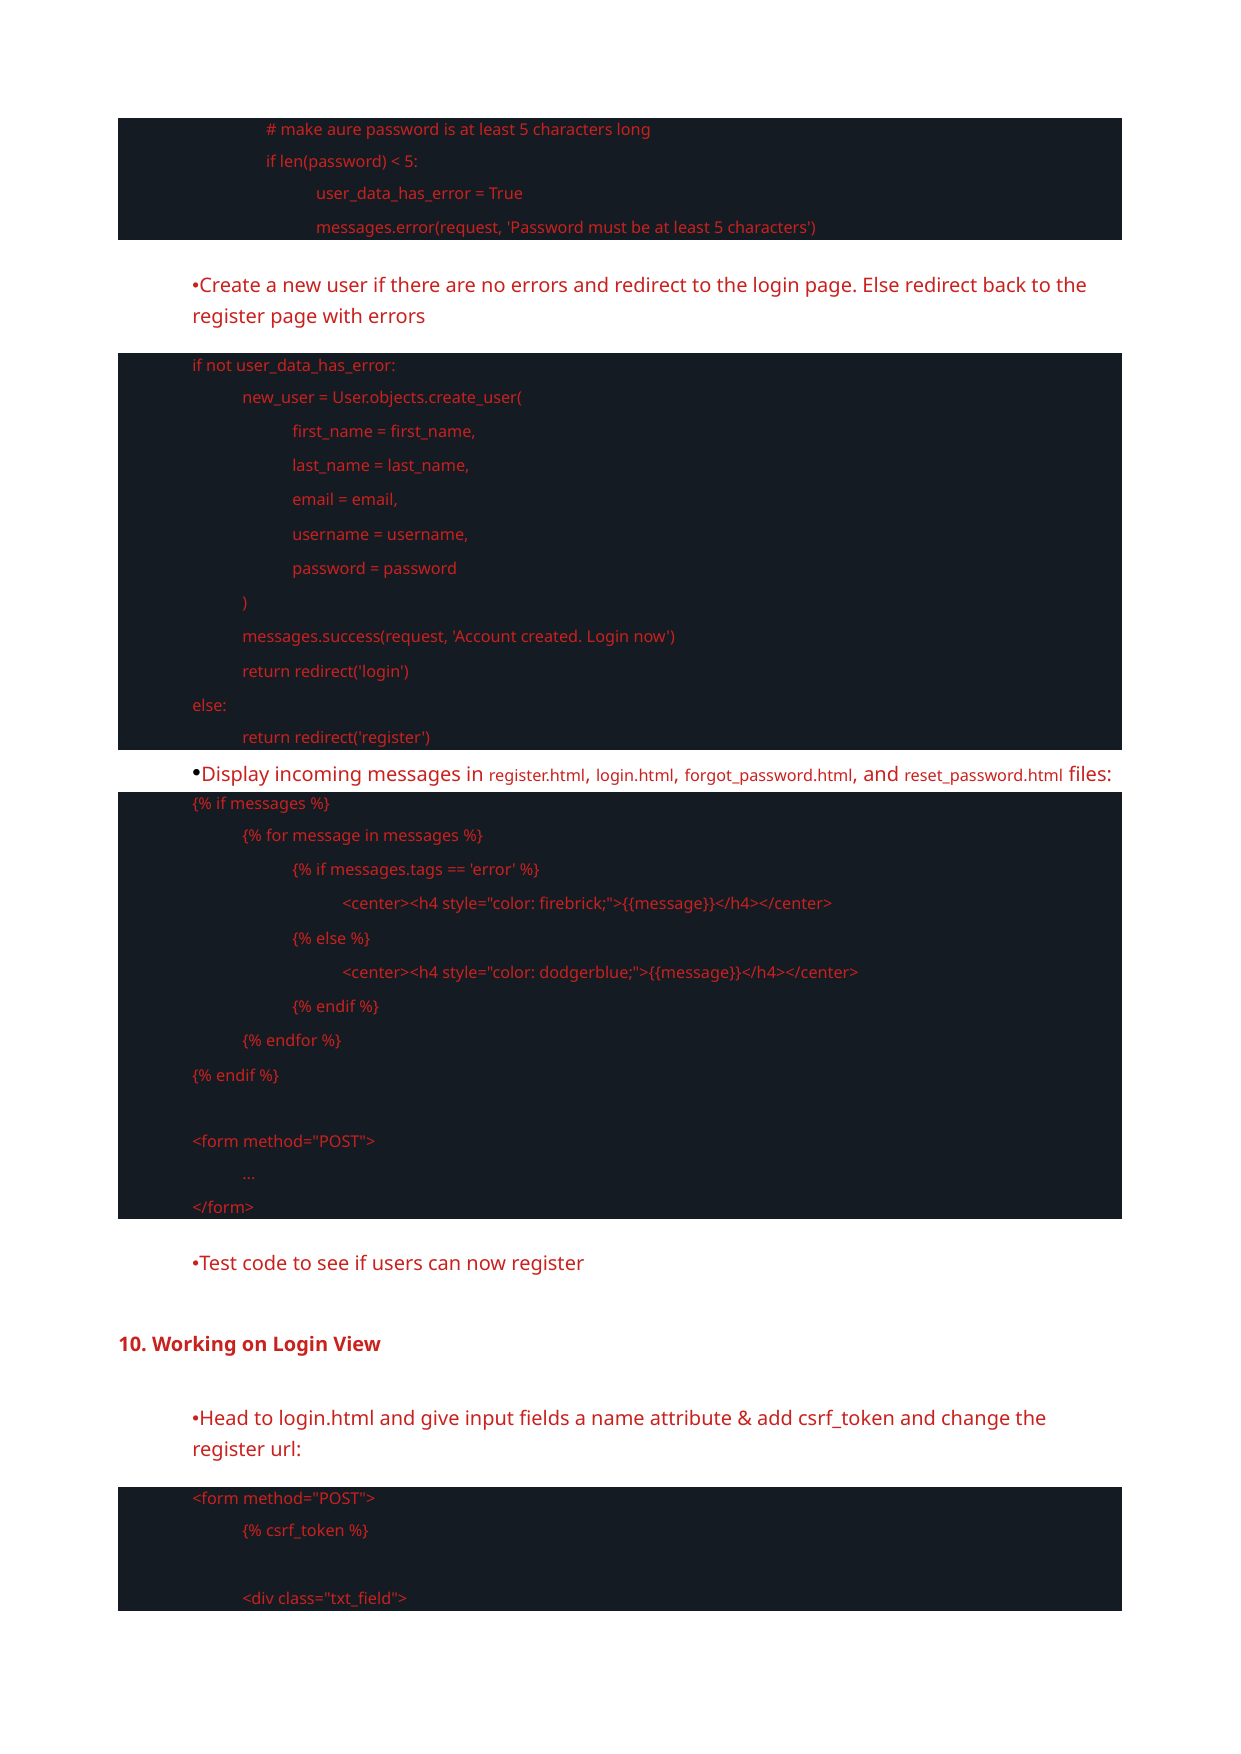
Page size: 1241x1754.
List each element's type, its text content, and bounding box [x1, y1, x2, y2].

list <form method="POST"> [118, 1130, 1122, 1152]
list messages.error(request, 'Password must be at least 5 characters') [118, 217, 1122, 240]
list last_name = last_name, [118, 454, 1122, 478]
list {% else %} [118, 927, 1122, 950]
list {% if messages %} [118, 792, 1122, 814]
list messages.success(request, 'Account created. Login now') [118, 626, 1122, 649]
list <div class="txt_field"> [118, 1587, 1122, 1611]
list if len(password) < 5: [118, 150, 1122, 172]
list {% endif %} [118, 995, 1122, 1019]
list Test code to see if users can now register [118, 1248, 1122, 1276]
list ) [118, 591, 1122, 615]
list Create a new user if there are no errors and redirect to the login page. Else redirect back to the register page with errors [118, 271, 1122, 329]
list </form> [118, 1196, 1122, 1219]
list if not user_data_has_error: [118, 353, 1122, 376]
list {% if messages.tags == 'error' %} [118, 858, 1122, 882]
list ... [118, 1162, 1122, 1186]
list first_name = first_name, [118, 420, 1122, 443]
list password = password [118, 557, 1122, 581]
list else: [118, 694, 1122, 716]
list new_user = User.objects.create_user( [118, 386, 1122, 409]
list Display incoming messages in register.html, login.html, forgot_password.html, and reset_password.html files: [118, 760, 1122, 788]
list {% endfor %} [118, 1029, 1122, 1053]
list user_data_has_error = True [118, 182, 1122, 206]
list return redirect('register') [118, 726, 1122, 750]
list {% for message in messages %} [118, 824, 1122, 847]
list {% csrf_token %} [118, 1519, 1122, 1542]
list return redirect('login') [118, 660, 1122, 683]
subtitle 10. Working on Login View [118, 1330, 1122, 1357]
list <center><h4 style="color: dodgerblue;">{{message}}</h4></center> [118, 961, 1122, 984]
list Head to login.html and give input fields a name attribute & add csrf_token and change the register url: [118, 1404, 1122, 1463]
list username = username, [118, 523, 1122, 546]
list email = email, [118, 488, 1122, 512]
list # make aure password is at least 5 characters long [118, 118, 1122, 140]
list <center><h4 style="color: firebrick;">{{message}}</h4></center> [118, 892, 1122, 916]
list {% endif %} [118, 1064, 1122, 1086]
list <form method="POST"> [118, 1487, 1122, 1509]
